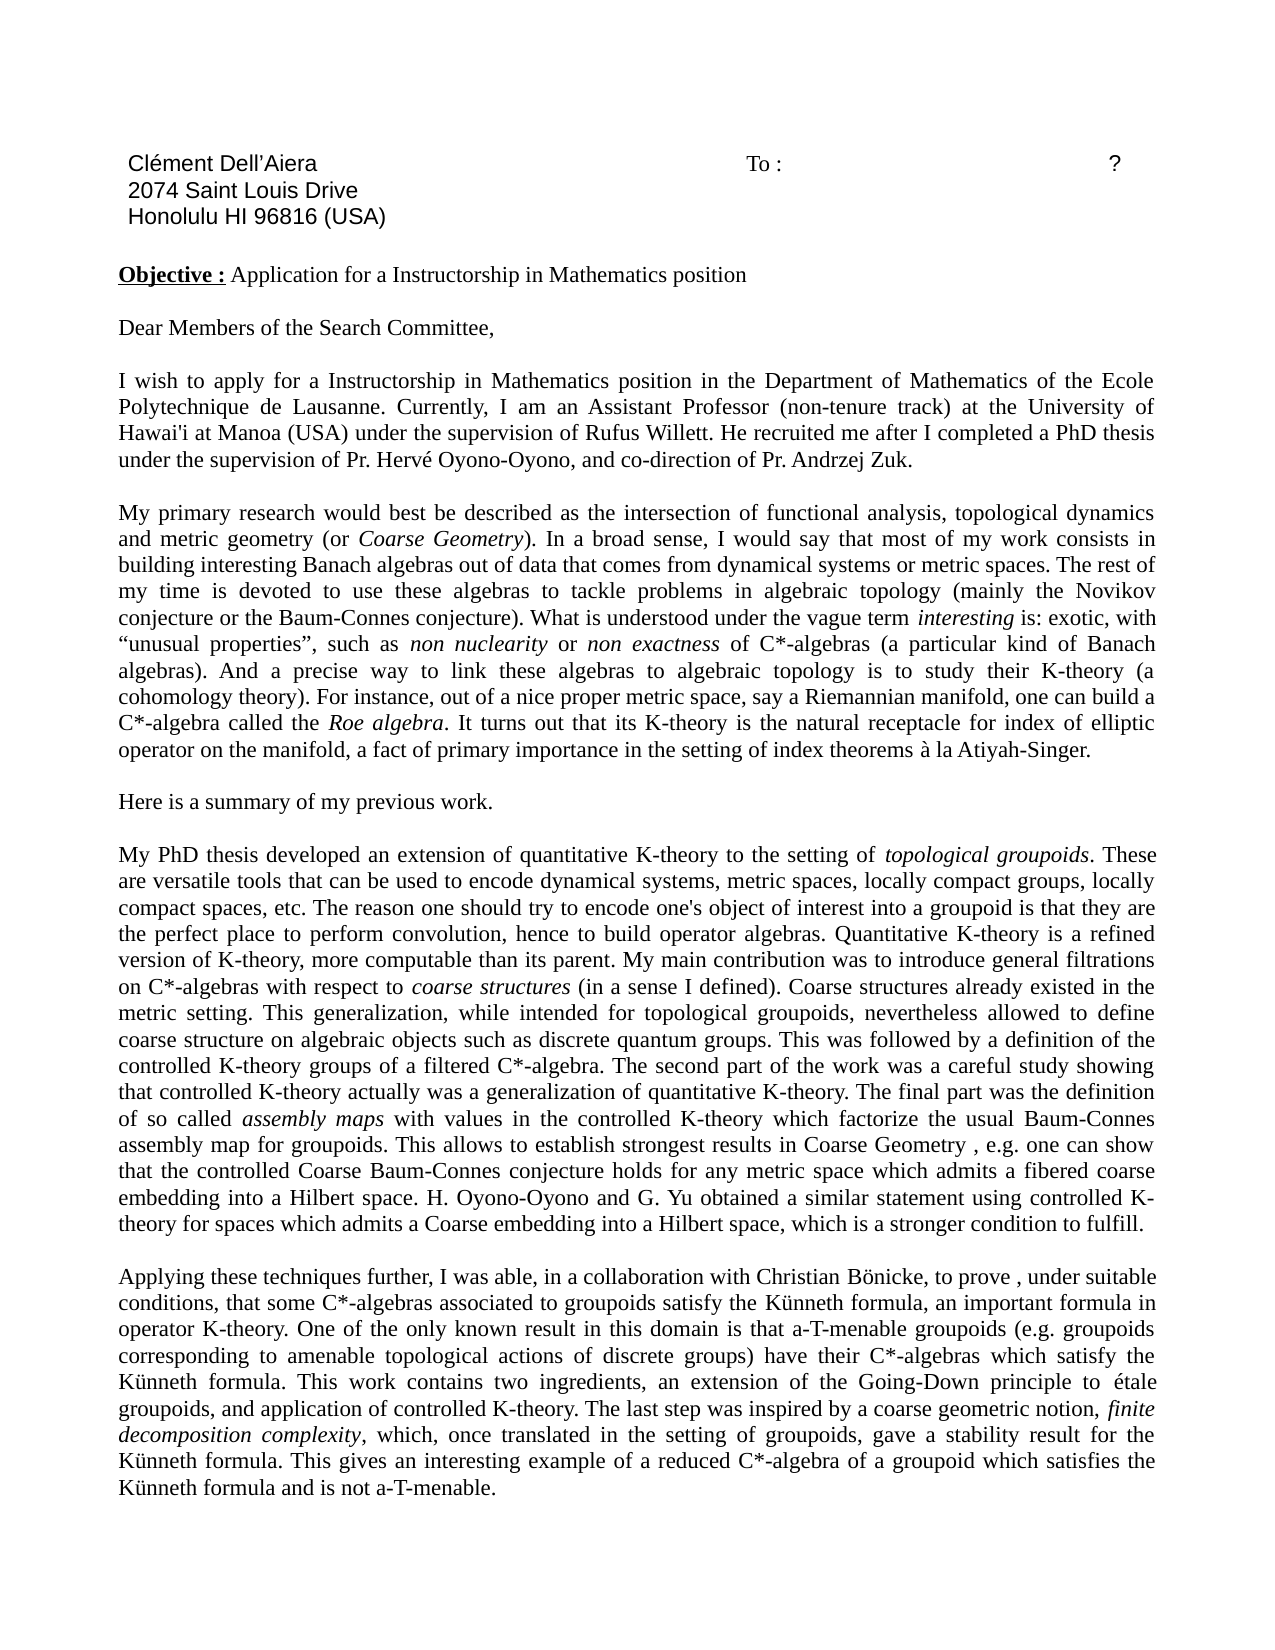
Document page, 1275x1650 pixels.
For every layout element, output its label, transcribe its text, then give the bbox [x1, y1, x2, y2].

text My primary research would best be described as the intersection of functional analysis, topological dynamics and metric geometry (or Coarse Geometry). In a broad sense, I would say that most of my work consists in building interesting Banach algebras out of data that comes from dynamical systems or metric spaces. The rest of my time is devoted to use these algebras to tackle problems in algebraic topology (mainly the Novikov conjecture or the Baum-Connes conjecture). What is understood under the vague term interesting is: exotic, with “unusual properties”, such as non nuclearity or non exactness of C*-algebras (a particular kind of Banach algebras). And a precise way to link these algebras to algebraic topology is to study their K-theory (a cohomology theory). For instance, out of a nice proper metric space, say a Riemannian manifold, one can build a C*-algebra called the Roe algebra. It turns out that its K-theory is the natural receptacle for index of elliptic operator on the manifold, a fact of primary importance in the setting of index theorems à la Atiyah-Singer. [118, 498, 1157, 762]
text Here is a summary of my previous work. [118, 788, 1157, 815]
text Dear Members of the Search Committee, [118, 314, 1157, 340]
text Applying these techniques further, I was able, in a collaboration with Christian Bönicke, to prove , under suitable conditions, that some C*-algebras associated to groupoids satisfy the Künneth formula, an important formula in operator K-theory. One of the only known result in this domain is that a-T-menable groupoids (e.g. groupoids corresponding to amenable topological actions of discrete groups) have their C*-algebras which satisfy the Künneth formula. This work contains two ingredients, an extension of the Going-Down principle to étale groupoids, and application of controlled K-theory. The last step was inspired by a coarse geometric notion, finite decomposition complexity, which, once translated in the setting of groupoids, gave a stability result for the Künneth formula. This gives an interesting example of a reduced C*-algebra of a groupoid which satisfies the Künneth formula and is not a-T-menable. [118, 1263, 1157, 1500]
table_header To : [453, 145, 787, 235]
text My PhD thesis developed an extension of quantitative K-theory to the setting of topological groupoids. These are versatile tools that can be used to encode dynamical systems, metric spaces, locally compact groups, locally compact spaces, etc. The reason one should try to encode one's object of interest into a groupoid is that they are the perfect place to perform convolution, hence to build operator algebras. Quantitative K-theory is a refined version of K-theory, more computable than its parent. My main contribution was to introduce general filtrations on C*-algebras with respect to coarse structures (in a sense I defined). Coarse structures already existed in the metric setting. This generalization, while intended for topological groupoids, nevertheless allowed to define coarse structure on algebraic objects such as discrete quantum groups. This was followed by a definition of the controlled K-theory groups of a filtered C*-algebra. The second part of the work was a careful study showing that controlled K-theory actually was a generalization of quantitative K-theory. The final part was the definition of so called assembly maps with values in the controlled K-theory which factorize the usual Baum-Connes assembly map for groupoids. This allows to establish strongest results in Coarse Geometry , e.g. one can show that the controlled Coarse Baum-Connes conjecture holds for any metric space which admits a fibered coarse embedding into a Hilbert space. H. Oyono-Oyono and G. Yu obtained a similar statement using controlled K-theory for spaces which admits a Coarse embedding into a Hilbert space, which is a stronger condition to fulfill. [118, 841, 1157, 1236]
table_header ? [788, 145, 1127, 235]
text Objective : Application for a Instructorship in Mathematics position [118, 261, 1157, 288]
table_header Clément Dell’Aiera 2074 Saint Louis Drive Honolulu HI 96816 (USA) [122, 145, 453, 235]
text I wish to apply for a Instructorship in Mathematics position in the Department of Mathematics of the Ecole Polytechnique de Lausanne. Currently, I am an Assistant Professor (non-tenure track) at the University of Hawai'i at Manoa (USA) under the supervision of Rufus Willett. He recruited me after I completed a PhD thesis under the supervision of Pr. Hervé Oyono-Oyono, and co-direction of Pr. Andrzej Zuk. [118, 367, 1157, 472]
